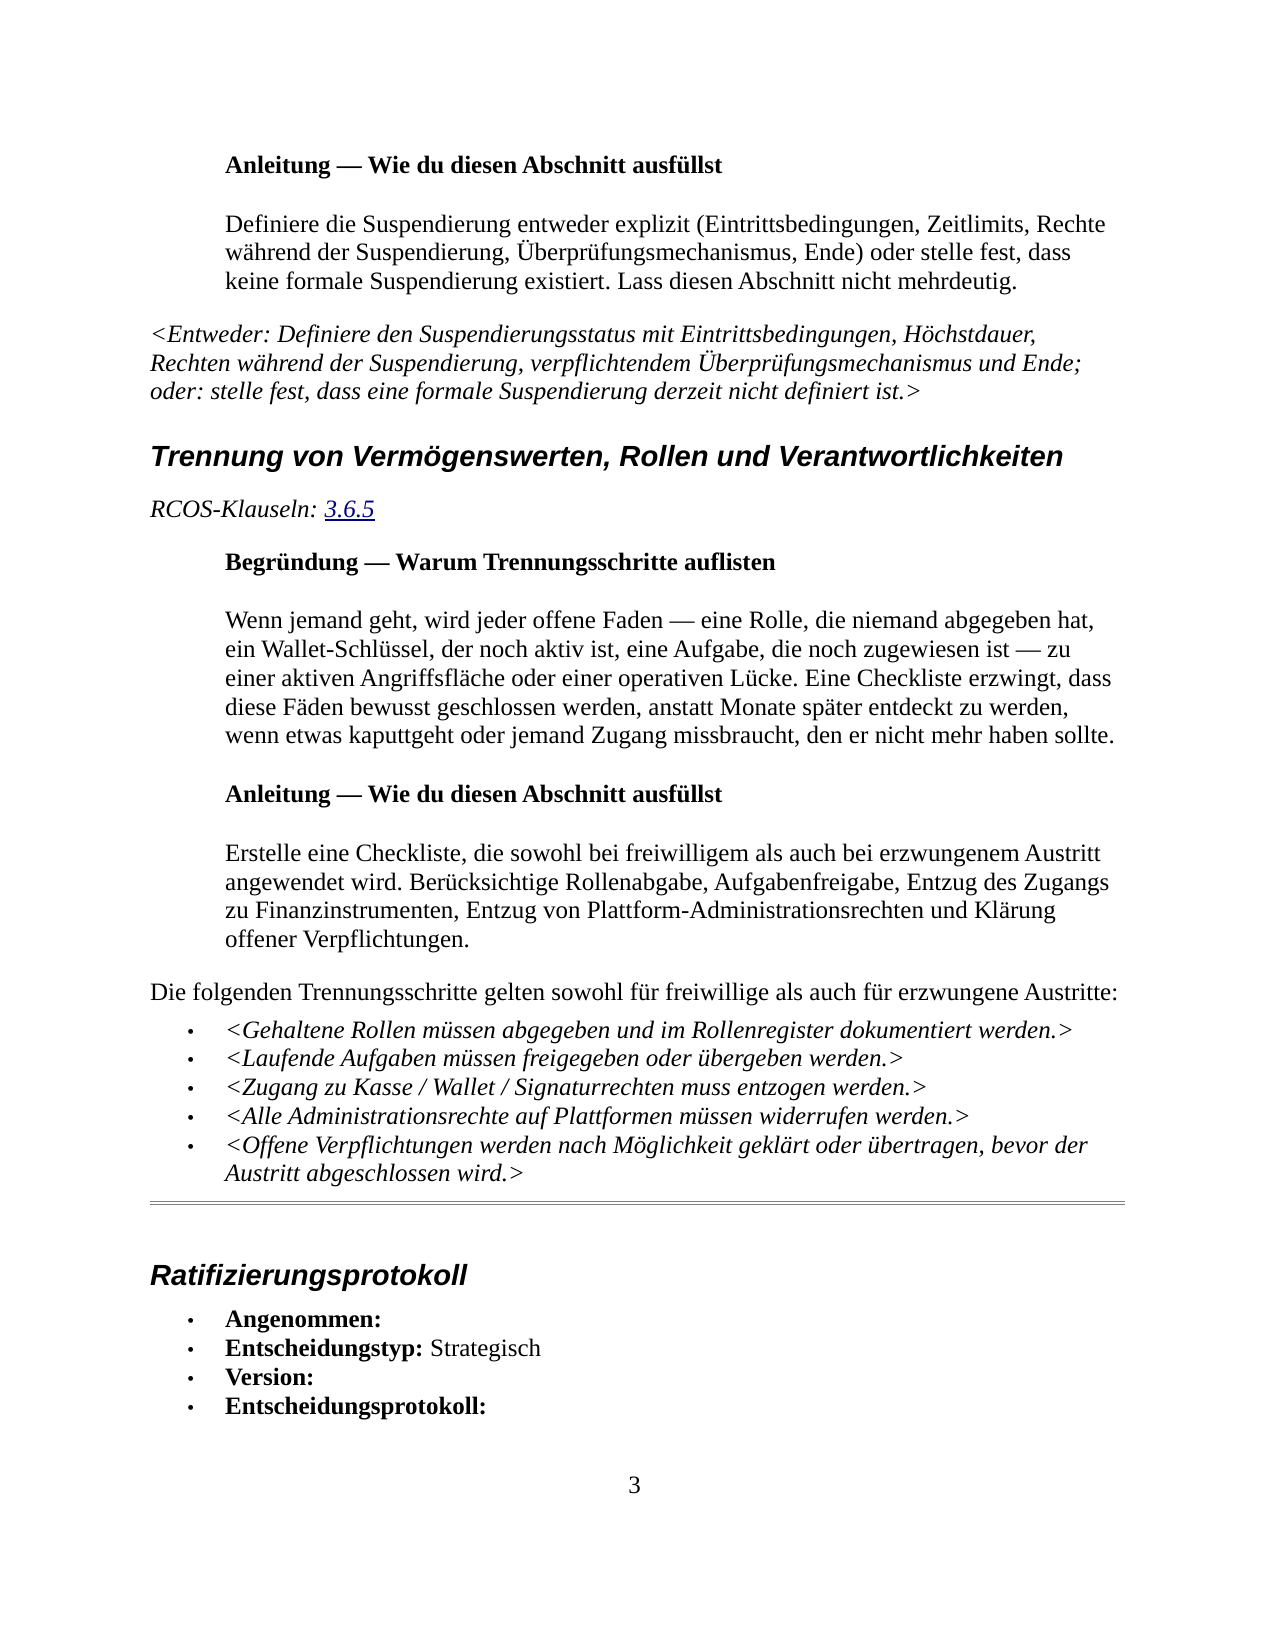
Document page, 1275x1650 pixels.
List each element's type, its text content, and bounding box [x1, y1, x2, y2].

list Angenommen: [187, 1304, 1125, 1333]
list <Zugang zu Kasse / Wallet / Signaturrechten muss entzogen werden.> [187, 1072, 1125, 1101]
subtitle Ratifizierungsprotokoll [150, 1258, 1125, 1292]
text Wenn jemand geht, wird jeder offene Faden — eine Rolle, die niemand abgegeben hat, ein Wallet-Schlüssel, der noch aktiv ist, eine Aufgabe, die noch zugewiesen ist — zu einer aktiven Angriffsfläche oder einer operativen Lücke. Eine Checkliste erzwingt, dass diese Fäden bewusst geschlossen werden, anstatt Monate später entdeckt zu werden, wenn etwas kaputtgeht oder jemand Zugang missbraucht, den er nicht mehr haben sollte. [225, 606, 1125, 749]
text Anleitung — Wie du diesen Abschnitt ausfüllst [225, 150, 1125, 179]
text Begründung — Warum Trennungsschritte auflisten [225, 547, 1125, 576]
text Erstelle eine Checkliste, die sowohl bei freiwilligem als auch bei erzwungenem Austritt angewendet wird. Berücksichtige Rollenabgabe, Aufgabenfreigabe, Entzug des Zugangs zu Finanzinstrumenten, Entzug von Plattform-Administrationsrechten und Klärung offener Verpflichtungen. [225, 838, 1125, 953]
list Version: [187, 1362, 1125, 1391]
subtitle Trennung von Vermögenswerten, Rollen und Verantwortlichkeiten [150, 439, 1125, 473]
text <Entweder: Definiere den Suspendierungsstatus mit Eintrittsbedingungen, Höchstdauer, Rechten während der Suspendierung, verpflichtendem Überprüfungsmechanismus und Ende; oder: stelle fest, dass eine formale Suspendierung derzeit nicht definiert ist.> [150, 319, 1125, 405]
text Die folgenden Trennungsschritte gelten sowohl für freiwillige als auch für erzwungene Austritte: [150, 977, 1125, 1006]
text Definiere die Suspendierung entweder explizit (Eintrittsbedingungen, Zeitlimits, Rechte während der Suspendierung, Überprüfungsmechanismus, Ende) oder stelle fest, dass keine formale Suspendierung existiert. Lass diesen Abschnitt nicht mehrdeutig. [225, 209, 1125, 295]
list <Alle Administrationsrechte auf Plattformen müssen widerrufen werden.> [187, 1101, 1125, 1130]
list Entscheidungsprotokoll: [187, 1391, 1125, 1419]
list <Laufende Aufgaben müssen freigegeben oder übergeben werden.> [187, 1043, 1125, 1072]
list <Gehaltene Rollen müssen abgegeben und im Rollenregister dokumentiert werden.> [187, 1015, 1125, 1043]
text Anleitung — Wie du diesen Abschnitt ausfüllst [225, 779, 1125, 808]
list Entscheidungstyp: Strategisch [187, 1333, 1125, 1362]
list <Offene Verpflichtungen werden nach Möglichkeit geklärt oder übertragen, bevor der Austritt abgeschlossen wird.> [187, 1130, 1125, 1187]
text RCOS-Klauseln: 3.6.5 [150, 494, 1125, 523]
